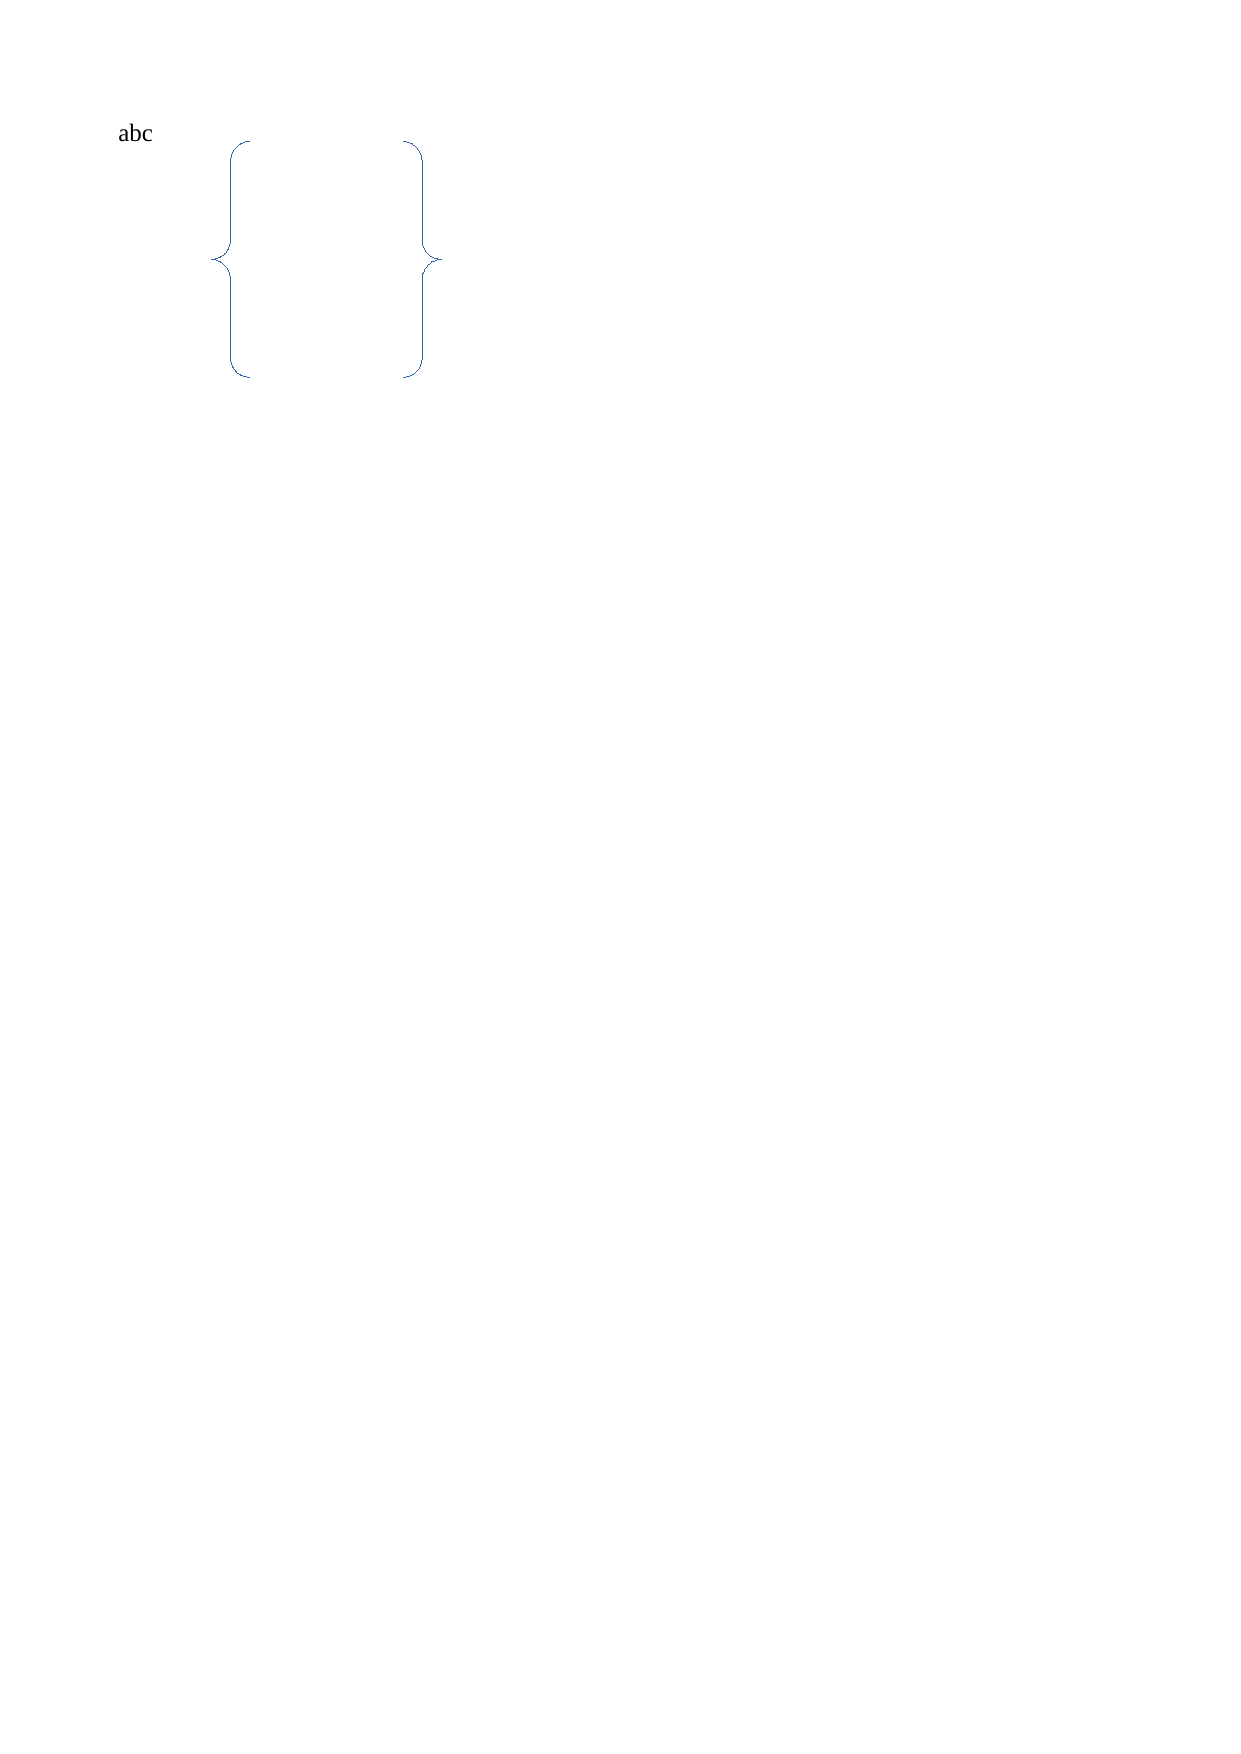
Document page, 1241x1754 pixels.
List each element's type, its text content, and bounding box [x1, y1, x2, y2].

text abc [118, 118, 1122, 147]
